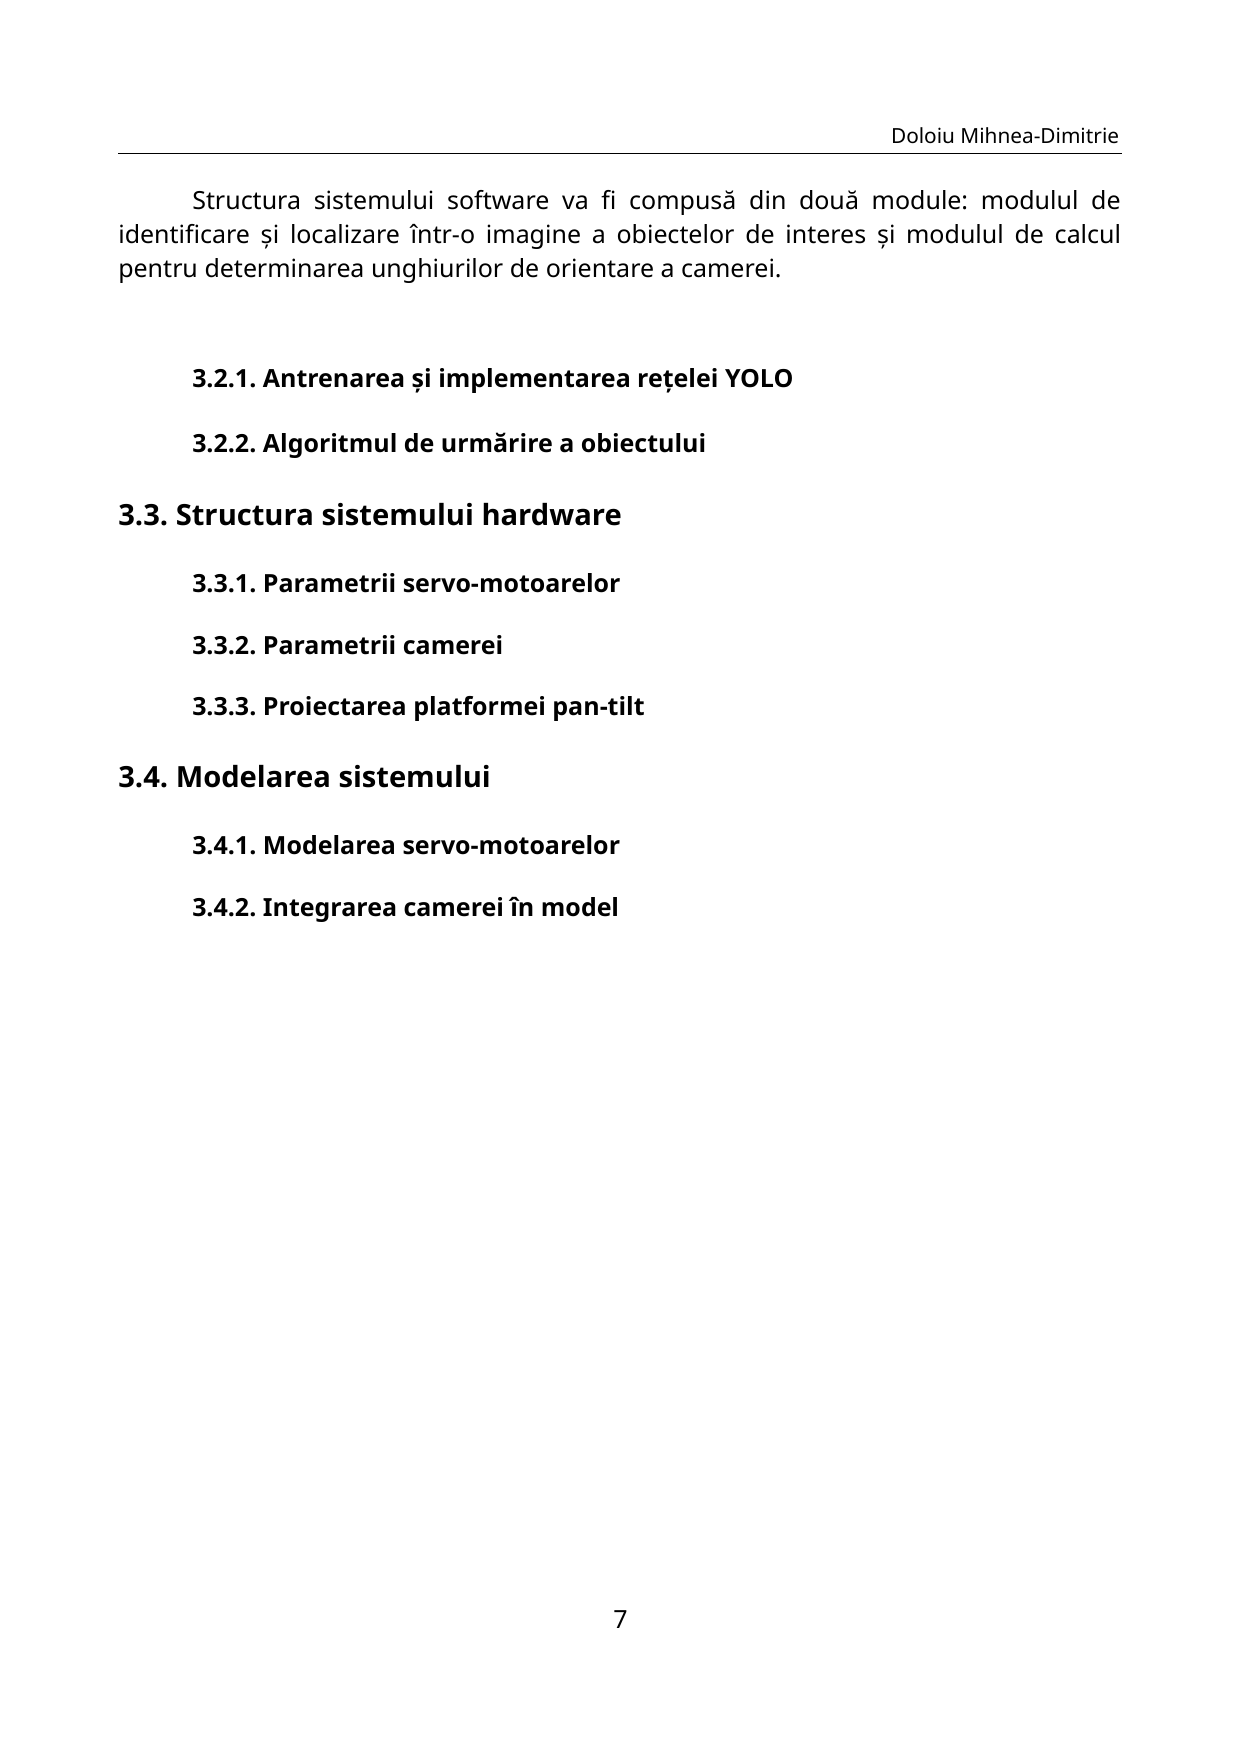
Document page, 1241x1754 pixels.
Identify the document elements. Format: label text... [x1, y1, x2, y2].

subtitle 3.4.1. Modelarea servo-motoarelor [118, 823, 1122, 863]
text Structura sistemului software va fi compusă din două module: modulul de identificare și localizare într-o imagine a obiectelor de interes și modulul de calcul pentru determinarea unghiurilor de orientare a camerei. [118, 182, 1122, 284]
subtitle 3.3.2. Parametrii camerei [118, 628, 1122, 662]
subtitle 3.3.3. Proiectarea platformei pan-tilt [118, 689, 1122, 723]
subtitle 3.3. Structura sistemului hardware [118, 494, 1122, 534]
subtitle 3.2.2. Algoritmul de urmărire a obiectului [118, 421, 1122, 461]
subtitle 3.2.1. Antrenarea și implementarea rețelei YOLO [118, 360, 1122, 394]
subtitle 3.3.1. Parametrii servo-motoarelor [118, 561, 1122, 601]
subtitle 3.4. Modelarea sistemului [118, 756, 1122, 796]
subtitle 3.4.2. Integrarea camerei în model [118, 890, 1122, 924]
